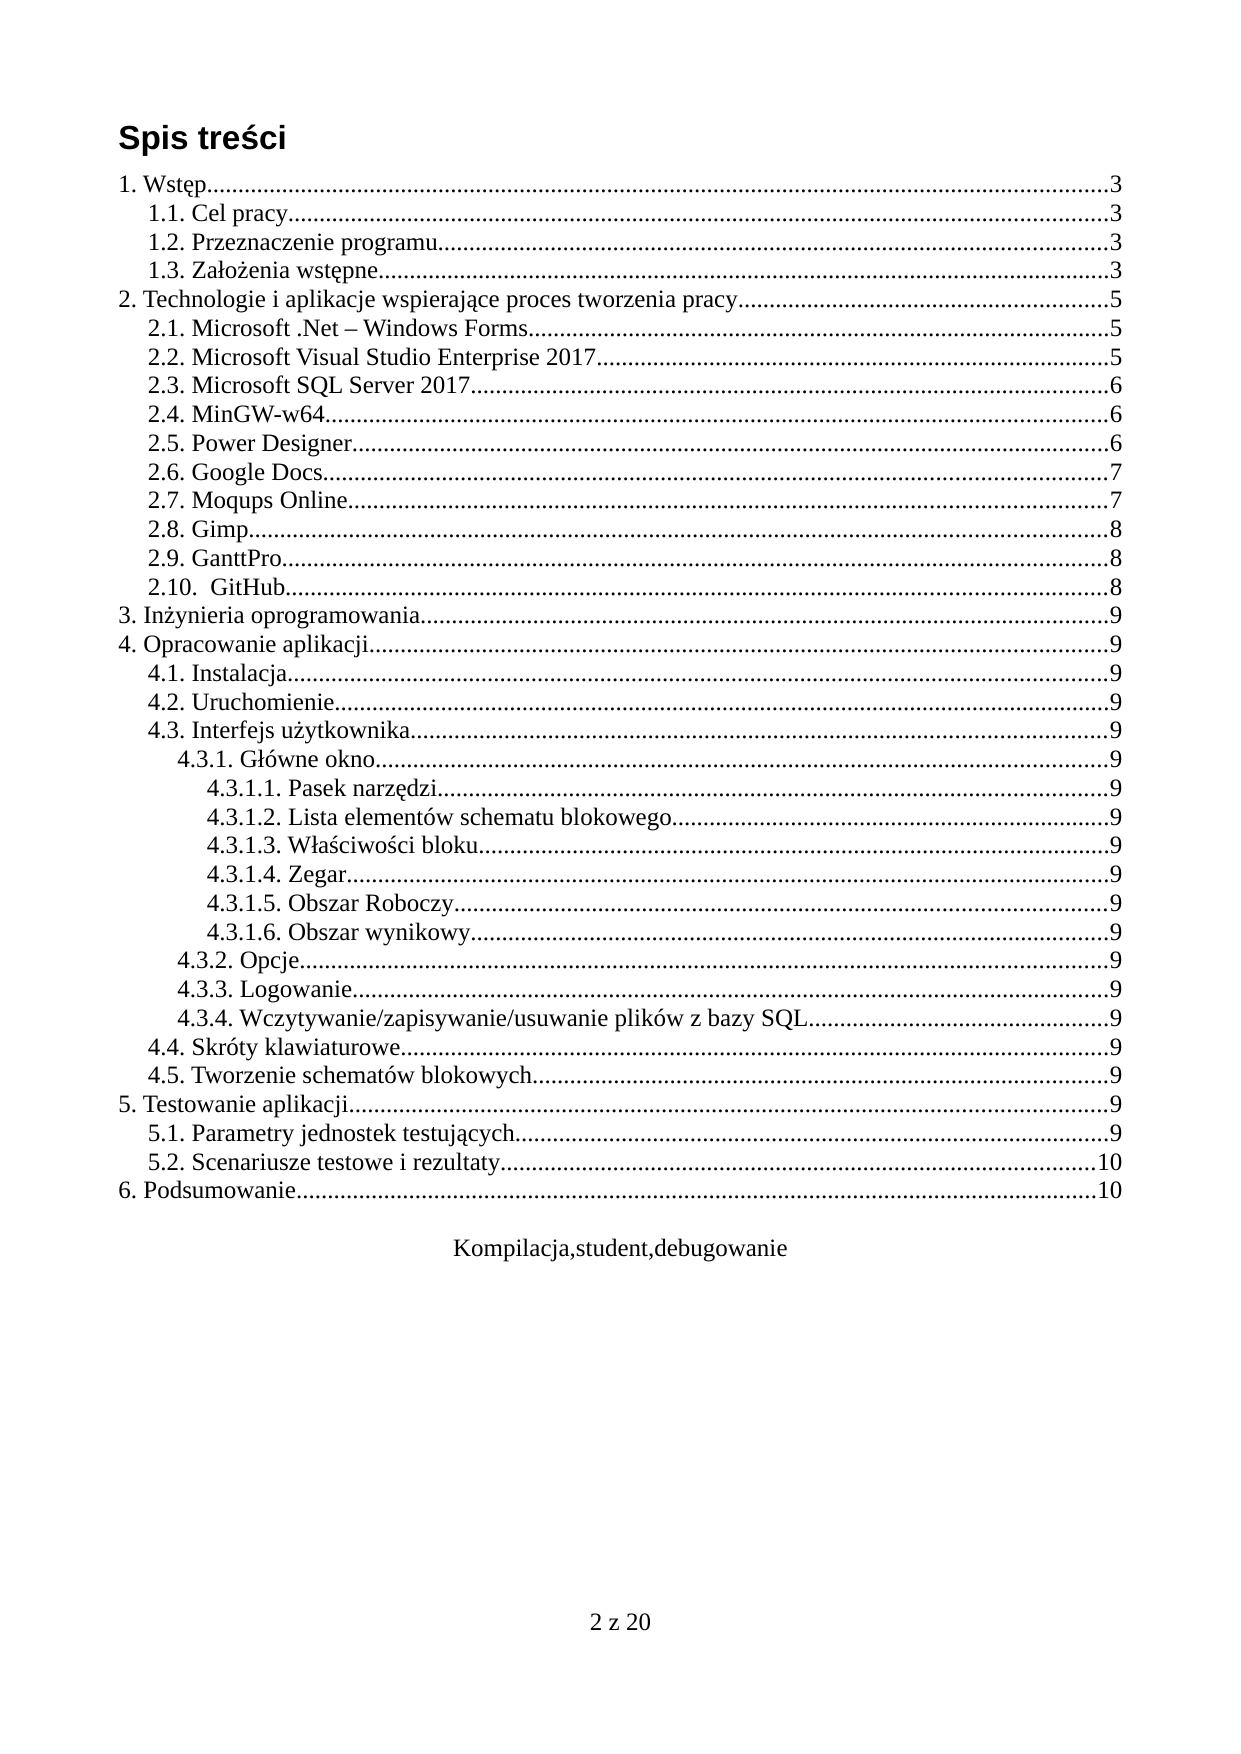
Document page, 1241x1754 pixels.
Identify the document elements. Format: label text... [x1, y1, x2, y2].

text 2.5. Power Designer 6 [148, 428, 1122, 457]
text 2.4. MinGW-w64 6 [148, 399, 1122, 428]
text 4.4. Skróty klawiaturowe 9 [148, 1032, 1122, 1060]
text 2.9. GanttPro 8 [148, 543, 1122, 572]
text 5. Testowanie aplikacji 9 [118, 1089, 1122, 1118]
text 4.3.2. Opcje 9 [177, 945, 1122, 974]
text 1.2. Przeznaczenie programu 3 [148, 227, 1122, 255]
text 2.8. Gimp 8 [148, 514, 1122, 543]
text 1.3. Założenia wstępne 3 [148, 255, 1122, 284]
text 2.10. GitHub 8 [148, 572, 1122, 600]
text 2. Technologie i aplikacje wspierające proces tworzenia pracy 5 [118, 284, 1122, 313]
text 4.3.1.6. Obszar wynikowy 9 [207, 917, 1122, 945]
text 4.3.1.3. Właściwości bloku 9 [207, 830, 1122, 859]
text 4.3.4. Wczytywanie/zapisywanie/usuwanie plików z bazy SQL 9 [177, 1003, 1122, 1032]
text 2.7. Moqups Online 7 [148, 485, 1122, 514]
text 5.2. Scenariusze testowe i rezultaty 10 [148, 1147, 1122, 1175]
subtitle Spis treści [118, 118, 1122, 157]
text 2.6. Google Docs 7 [148, 457, 1122, 485]
text 1.1. Cel pracy 3 [148, 198, 1122, 227]
text 4.3.1.5. Obszar Roboczy 9 [207, 888, 1122, 917]
text 4.5. Tworzenie schematów blokowych 9 [148, 1060, 1122, 1089]
text 4.3.1.4. Zegar 9 [207, 859, 1122, 888]
text 4.3. Interfejs użytkownika 9 [148, 715, 1122, 744]
text 2.2. Microsoft Visual Studio Enterprise 2017 5 [148, 342, 1122, 370]
text 2.3. Microsoft SQL Server 2017 6 [148, 370, 1122, 399]
text 4.3.1.1. Pasek narzędzi 9 [207, 773, 1122, 802]
text 3. Inżynieria oprogramowania 9 [118, 600, 1122, 629]
text 4.3.1. Główne okno 9 [177, 744, 1122, 773]
text 4.3.1.2. Lista elementów schematu blokowego 9 [207, 802, 1122, 830]
text 5.1. Parametry jednostek testujących 9 [148, 1118, 1122, 1147]
text 4.1. Instalacja 9 [148, 658, 1122, 687]
text 2.1. Microsoft .Net – Windows Forms 5 [148, 313, 1122, 342]
text Kompilacja,student,debugowanie [118, 1233, 1122, 1262]
text 4. Opracowanie aplikacji 9 [118, 629, 1122, 658]
text 4.2. Uruchomienie 9 [148, 687, 1122, 715]
text 4.3.3. Logowanie 9 [177, 974, 1122, 1003]
text 6. Podsumowanie 10 [118, 1175, 1122, 1204]
text 1. Wstęp 3 [118, 169, 1122, 198]
